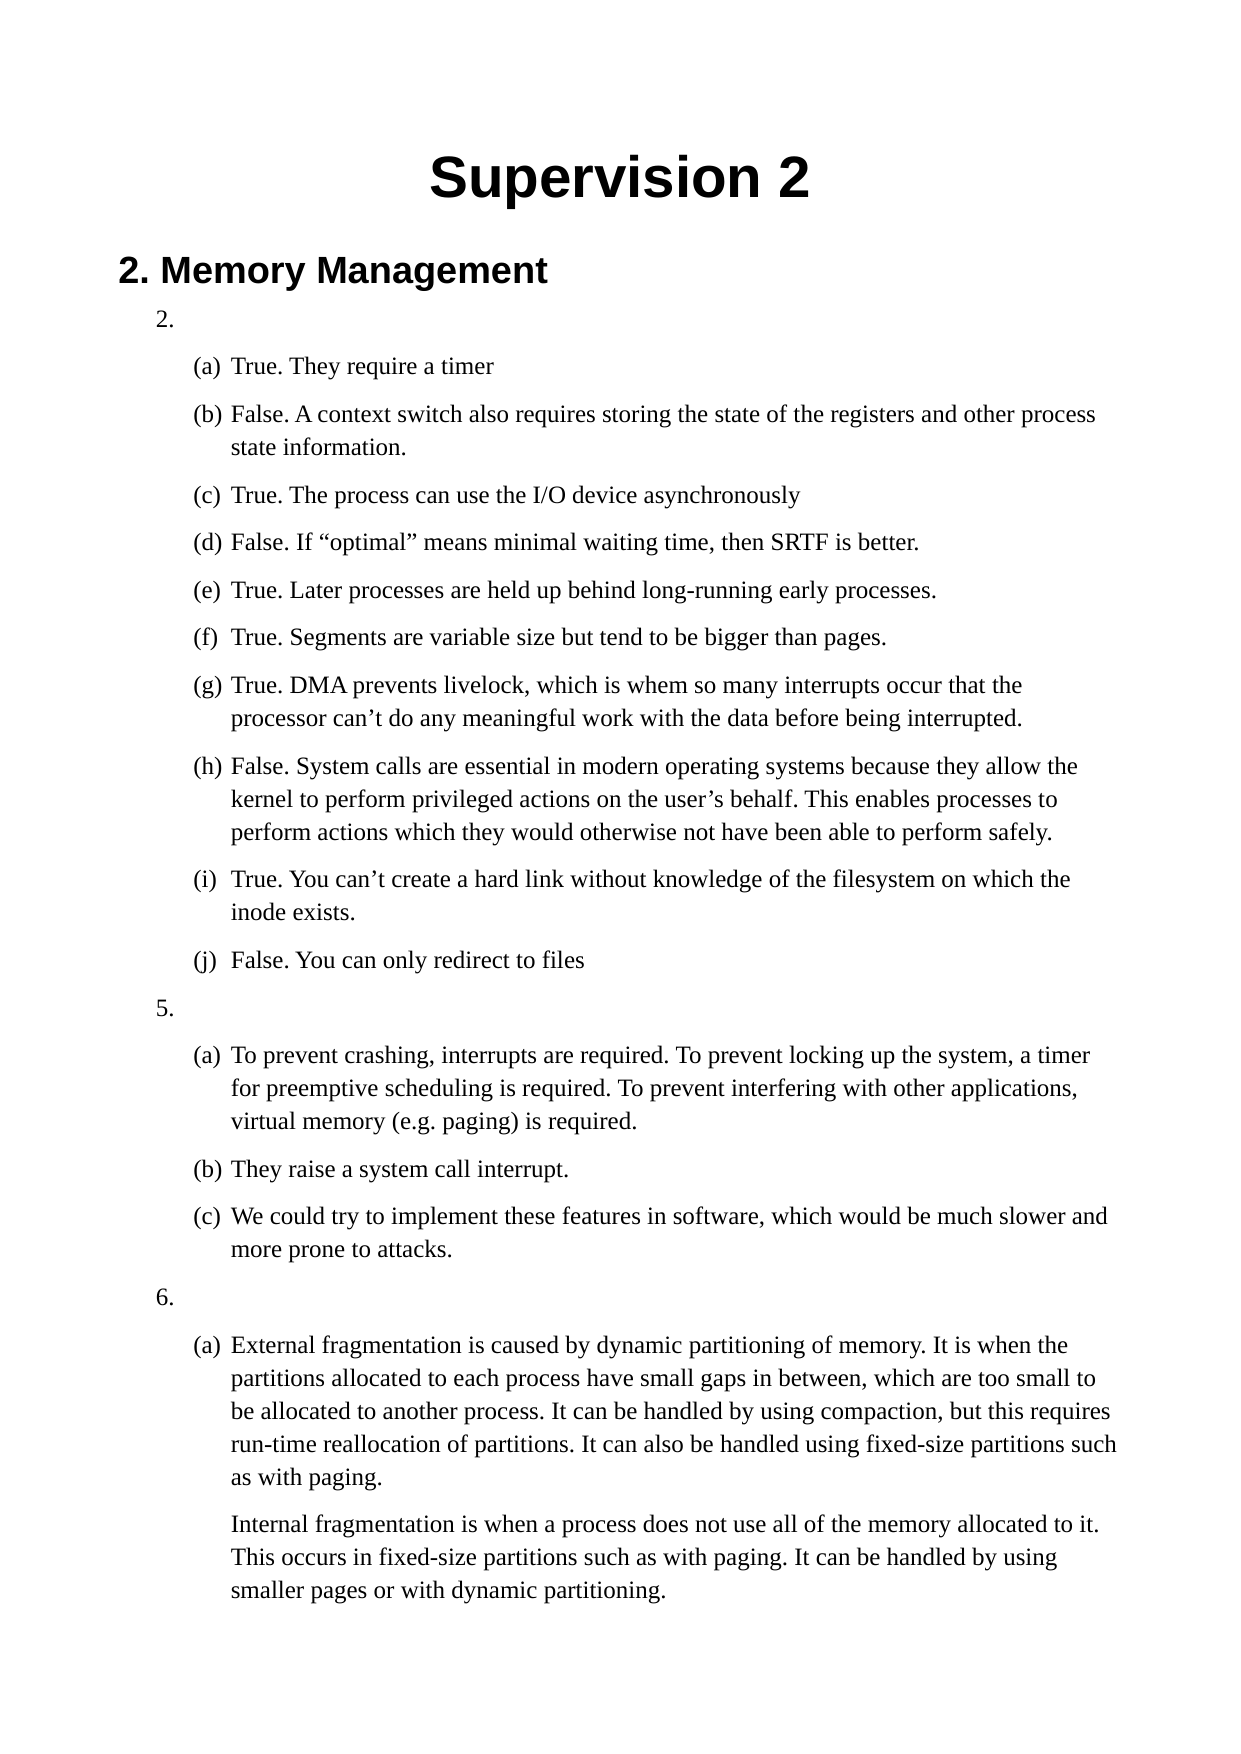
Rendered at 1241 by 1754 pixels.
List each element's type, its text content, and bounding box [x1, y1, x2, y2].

list False. If “optimal” means minimal waiting time, then SRTF is better. [193, 527, 1122, 556]
list True. DMA prevents livelock, which is whem so many interrupts occur that the processor can’t do any meaningful work with the data before being interrupted. [193, 670, 1122, 732]
subtitle 2. Memory Management [118, 248, 1122, 291]
list True. Segments are variable size but tend to be bigger than pages. [193, 622, 1122, 651]
list To prevent crashing, interrupts are required. To prevent locking up the system, a timer for preemptive scheduling is required. To prevent interfering with other applications, virtual memory (e.g. paging) is required. [193, 1040, 1122, 1135]
list False. A context switch also requires storing the state of the registers and other process state information. [193, 399, 1122, 461]
list False. System calls are essential in modern operating systems because they allow the kernel to perform privileged actions on the user’s behalf. This enables processes to perform actions which they would otherwise not have been able to perform safely. [193, 751, 1122, 846]
list True. The process can use the I/O device asynchronously [193, 480, 1122, 508]
list True. They require a timer [193, 351, 1122, 380]
list True. Later processes are held up behind long-running early processes. [193, 575, 1122, 604]
list False. You can only redirect to files [193, 945, 1122, 974]
list We could try to implement these features in software, which would be much slower and more prone to attacks. [193, 1201, 1122, 1263]
list Internal fragmentation is when a process does not use all of the memory allocated to it. This occurs in fixed-size partitions such as with paging. It can be handled by using smaller pages or with dynamic partitioning. [193, 1509, 1122, 1604]
title Supervision 2 [118, 143, 1122, 210]
list They raise a system call interrupt. [193, 1154, 1122, 1183]
list External fragmentation is caused by dynamic partitioning of memory. It is when the partitions allocated to each process have small gaps in between, which are too small to be allocated to another process. It can be handled by using compaction, but this requires run-time reallocation of partitions. It can also be handled using fixed-size partitions such as with paging. [193, 1330, 1122, 1491]
list True. You can’t create a hard link without knowledge of the filesystem on which the inode exists. [193, 864, 1122, 926]
